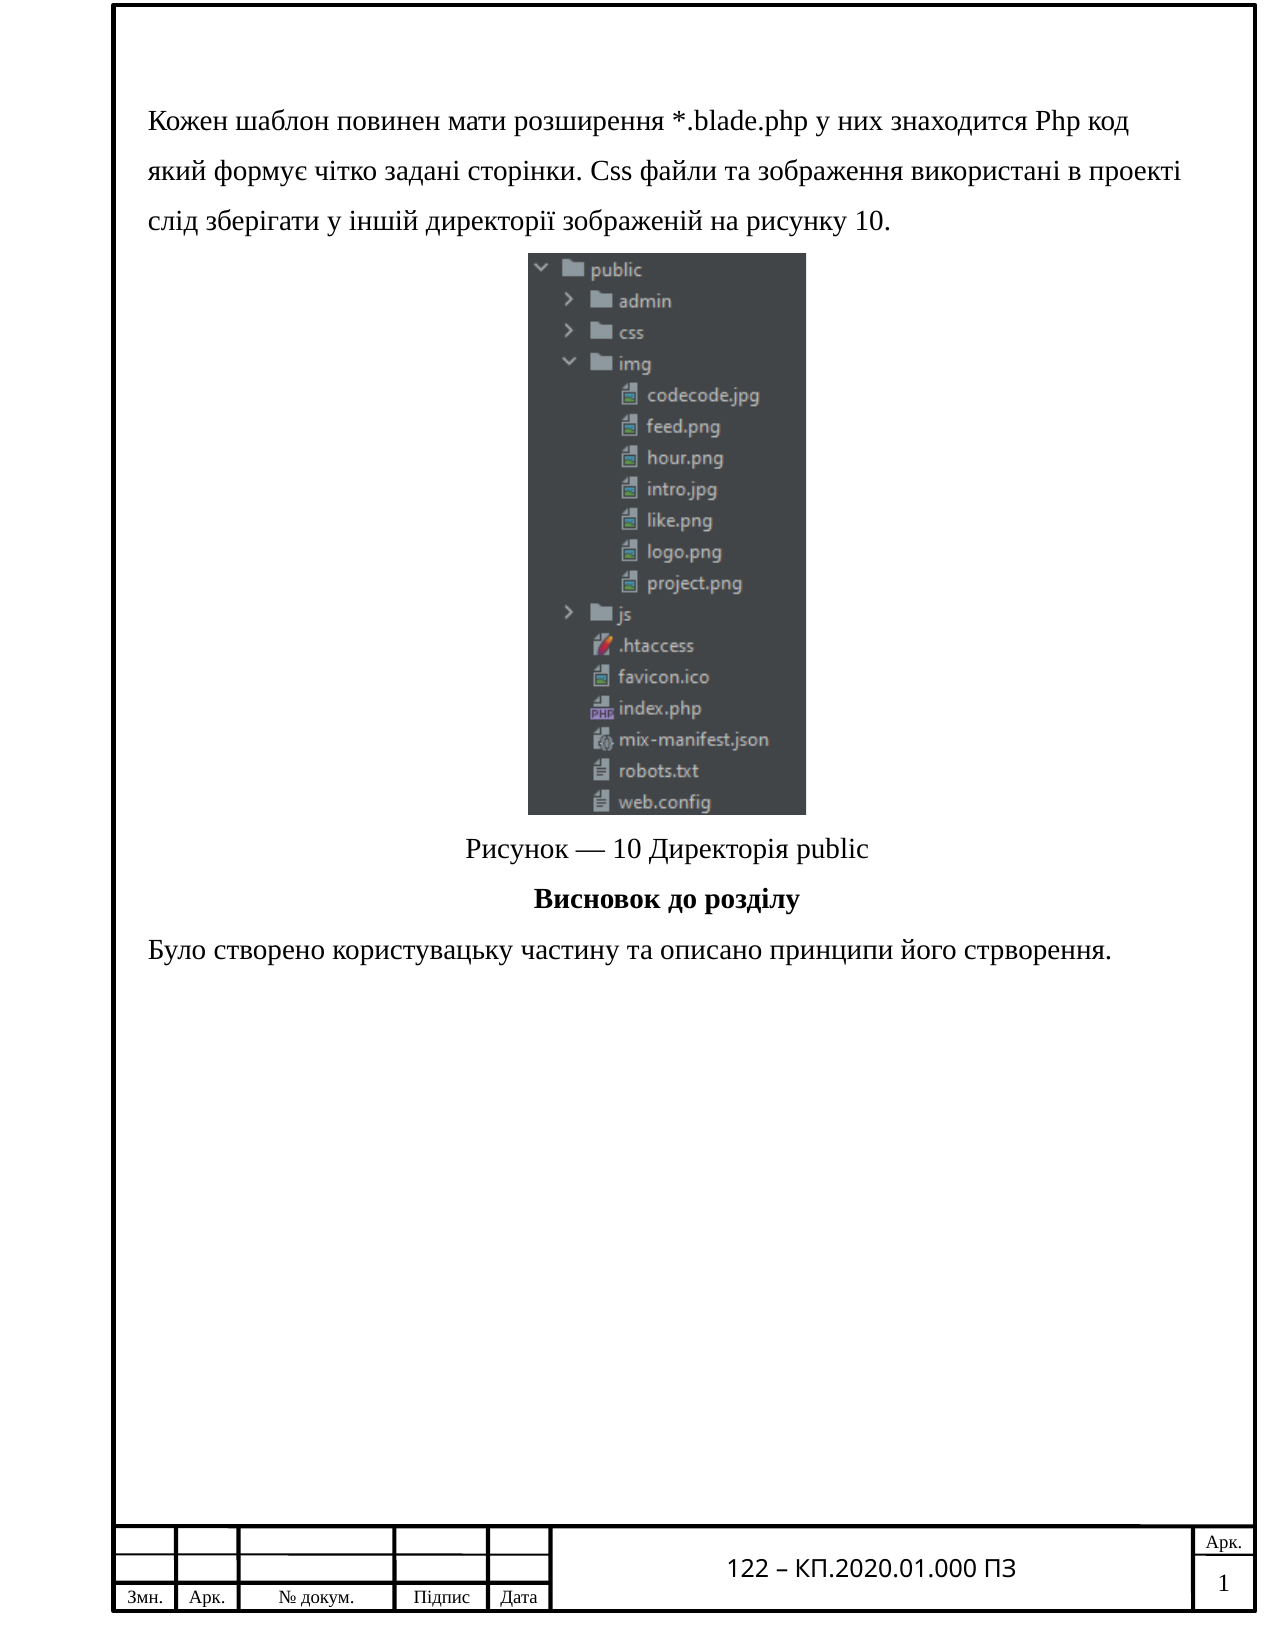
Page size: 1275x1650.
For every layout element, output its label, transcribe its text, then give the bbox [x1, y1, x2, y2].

text Рисунок — 10 Директорія public [148, 831, 1186, 865]
text Висновок до розділу [148, 882, 1186, 915]
text Кожен шаблон повинен мати розширення *.blade.php у них знаходится Php код який формує чітко задані сторінки. Css файли та зображення використані в проекті слід зберігати у іншій директорії зображеній на рисунку 10. [148, 103, 1186, 237]
text Було створено користувацьку частину та описано принципи його стрворення. [148, 932, 1186, 965]
picture [528, 253, 807, 815]
